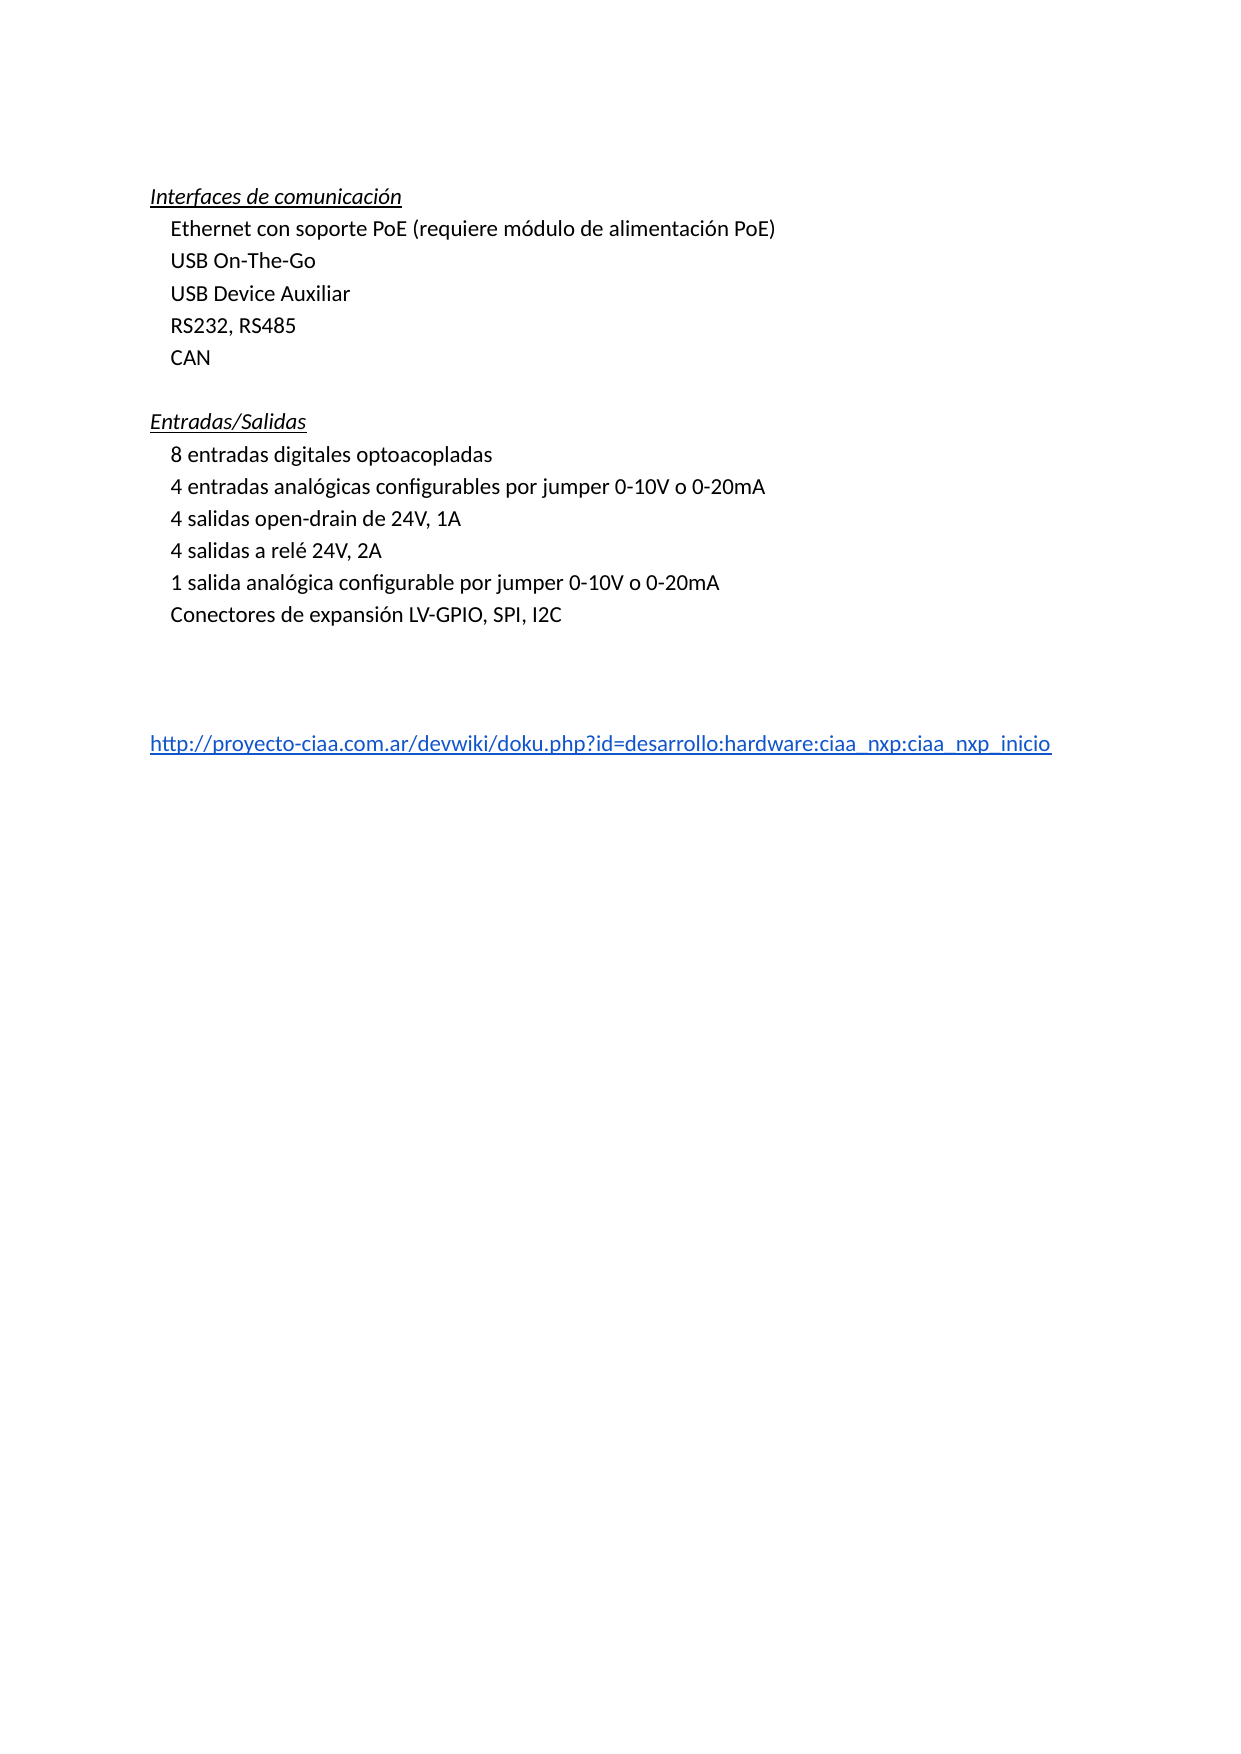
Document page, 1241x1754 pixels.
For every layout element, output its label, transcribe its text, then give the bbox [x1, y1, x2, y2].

text http://proyecto-ciaa.com.ar/devwiki/doku.php?id=desarrollo:hardware:ciaa_nxp:ciaa_nxp_inicio [150, 729, 1090, 757]
text 1 salida analógica configurable por jumper 0-10V o 0-20mA Conectores de expansión LV-GPIO, SPI, I2C [150, 568, 1090, 693]
text Interfaces de comunicación Ethernet con soporte PoE (requiere módulo de alimentación PoE) USB On-The-Go USB Device Auxiliar RS232, RS485 CAN Entradas/Salidas 8 entradas digitales optoacopladas 4 entradas analógicas configurables por jumper 0-10V o 0-20mA 4 salidas open-drain de 24V, 1A 4 salidas a relé 24V, 2A [150, 150, 1090, 564]
